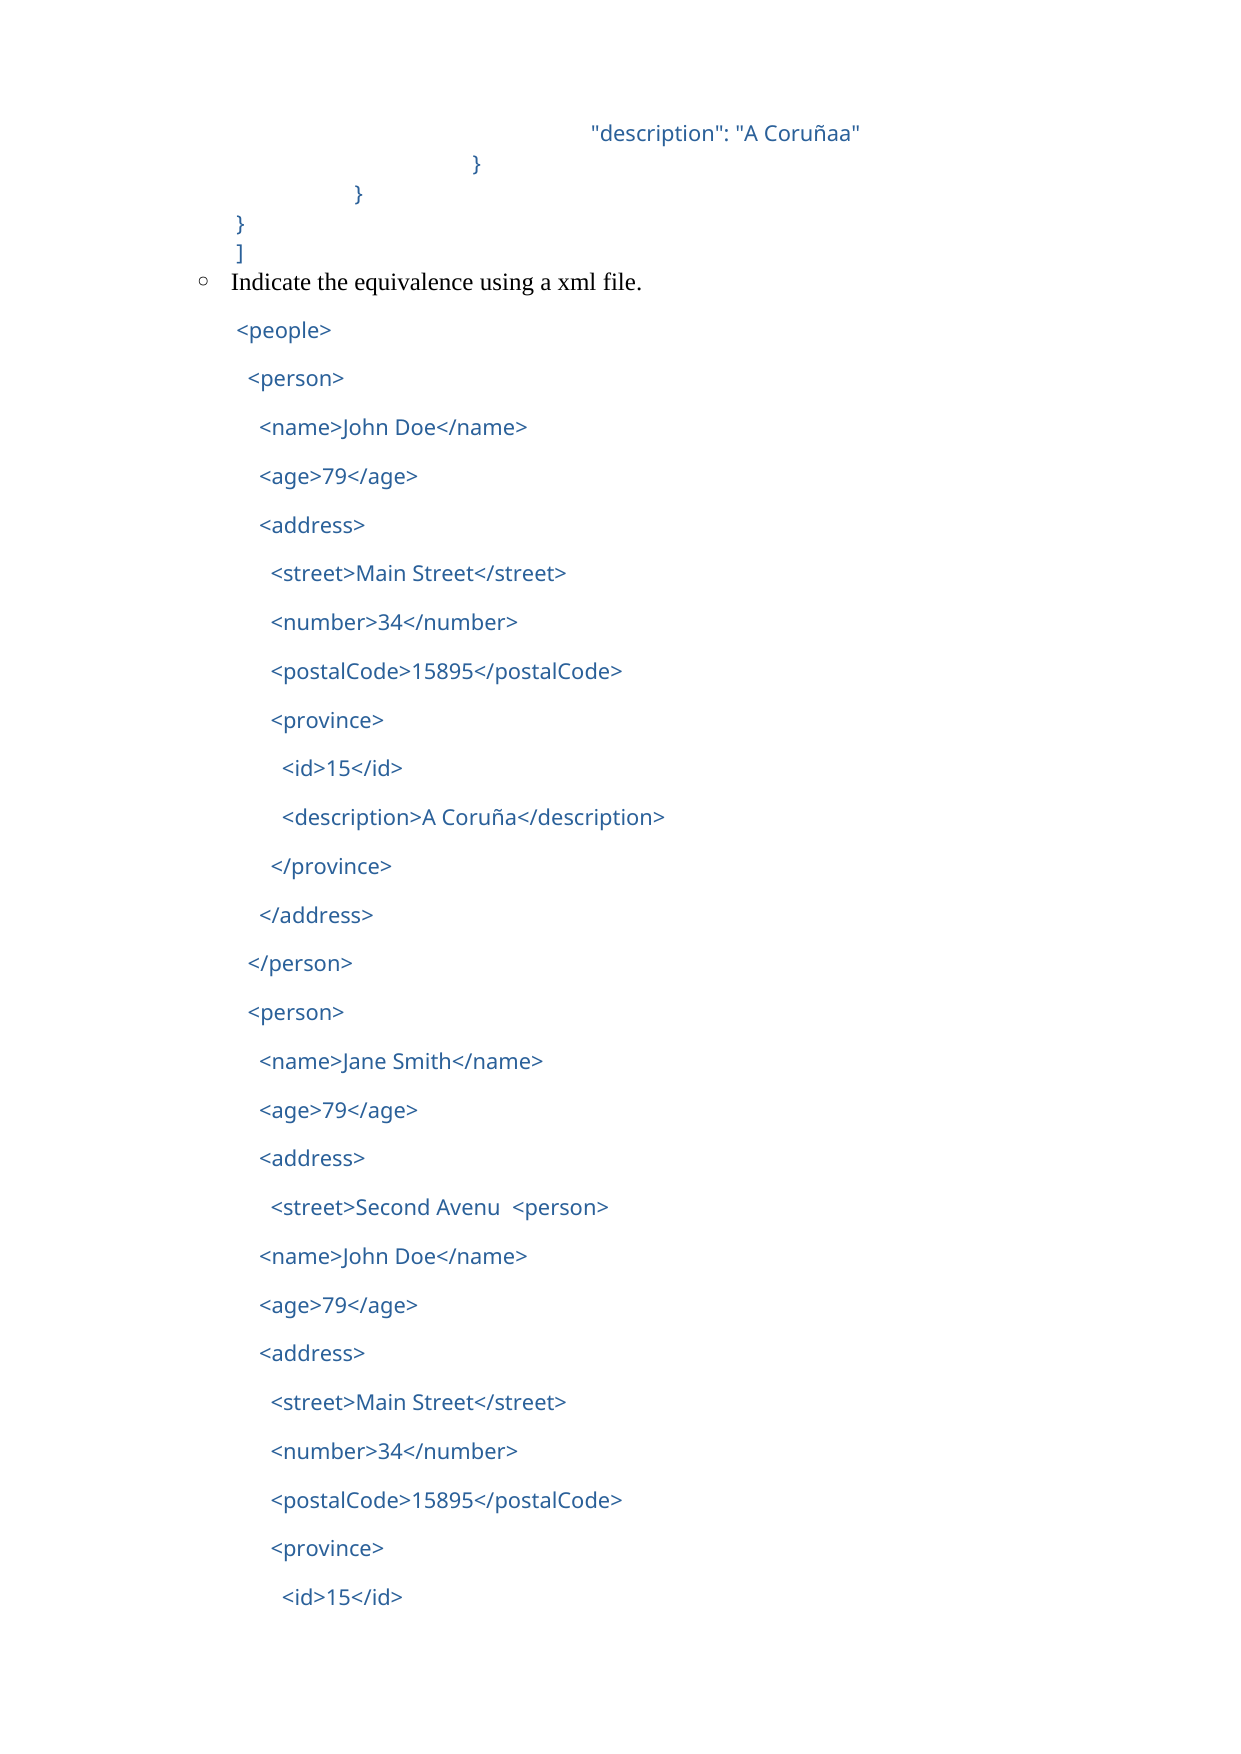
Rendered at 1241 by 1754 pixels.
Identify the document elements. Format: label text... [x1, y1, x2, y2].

list Indicate the equivalence using a xml file. [193, 267, 1122, 296]
text </address> [236, 900, 1122, 929]
text <address> [236, 510, 1122, 539]
text <number>34</number> [236, 607, 1122, 637]
text <id>15</id> [236, 753, 1122, 783]
text } [236, 148, 1122, 178]
text <postalCode>15895</postalCode> [236, 1485, 1122, 1514]
text "description": "A Coruñaa" [236, 118, 1122, 148]
text <description>A Coruña</description> [236, 802, 1122, 832]
text <street>Main Street</street> [236, 1387, 1122, 1417]
text <street>Main Street</street> [236, 558, 1122, 588]
text <age>79</age> [236, 1095, 1122, 1124]
text } [236, 178, 1122, 207]
text <person> [236, 363, 1122, 393]
text <number>34</number> [236, 1436, 1122, 1466]
text <people> [236, 315, 1122, 344]
text <street>Second Avenu <person> [236, 1192, 1122, 1222]
text <age>79</age> [236, 461, 1122, 491]
text } [236, 207, 1122, 237]
text <postalCode>15895</postalCode> [236, 656, 1122, 686]
text <address> [236, 1338, 1122, 1368]
text <province> [236, 1533, 1122, 1563]
text <name>John Doe</name> [236, 1241, 1122, 1271]
text <person> [236, 997, 1122, 1027]
text </person> [236, 948, 1122, 978]
text <name>Jane Smith</name> [236, 1046, 1122, 1076]
text </province> [236, 851, 1122, 881]
text ] [236, 237, 1122, 267]
text <name>John Doe</name> [236, 412, 1122, 442]
text <age>79</age> [236, 1290, 1122, 1319]
text <id>15</id> [236, 1582, 1122, 1612]
text <address> [236, 1143, 1122, 1173]
text <province> [236, 705, 1122, 734]
